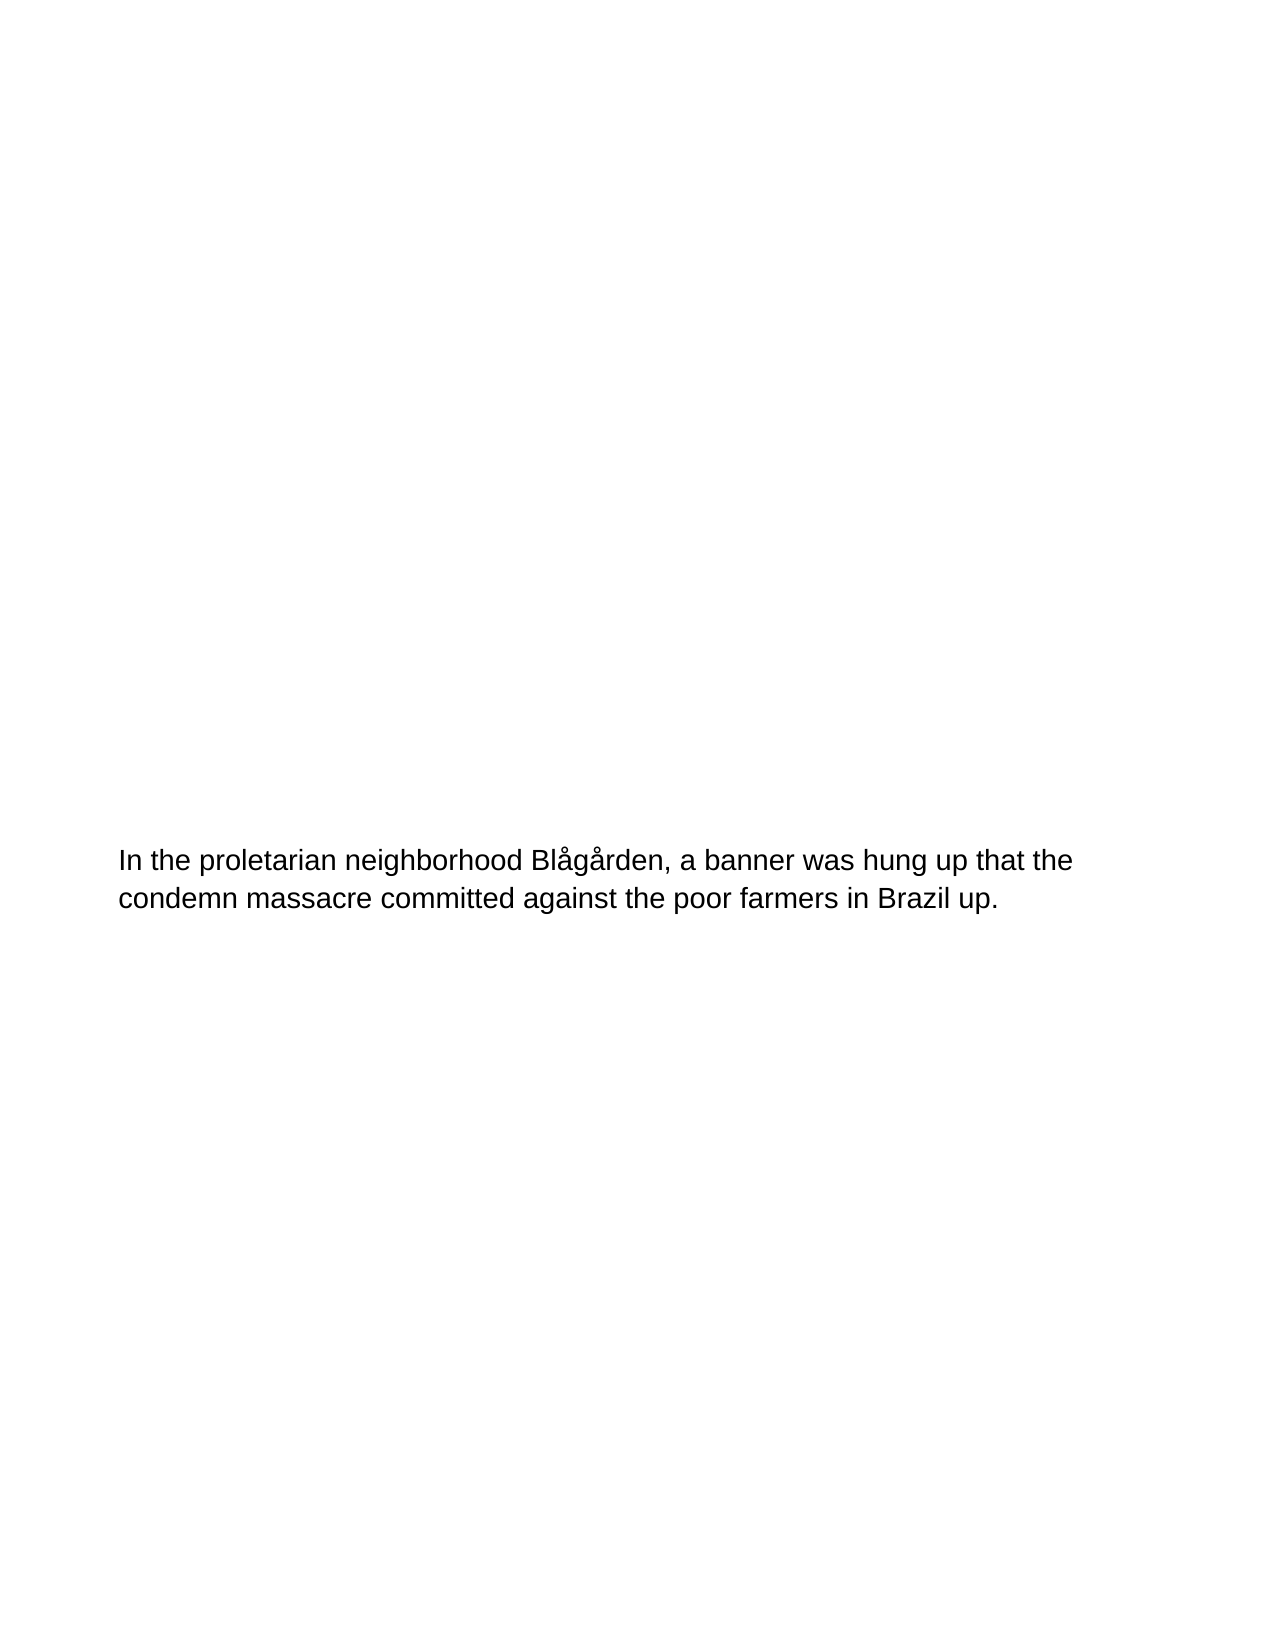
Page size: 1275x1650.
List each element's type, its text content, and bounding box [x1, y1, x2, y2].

text In the proletarian neighborhood Blågården, a banner was hung up that the condemn massacre committed against the poor farmers in Brazil up. [118, 118, 1157, 915]
